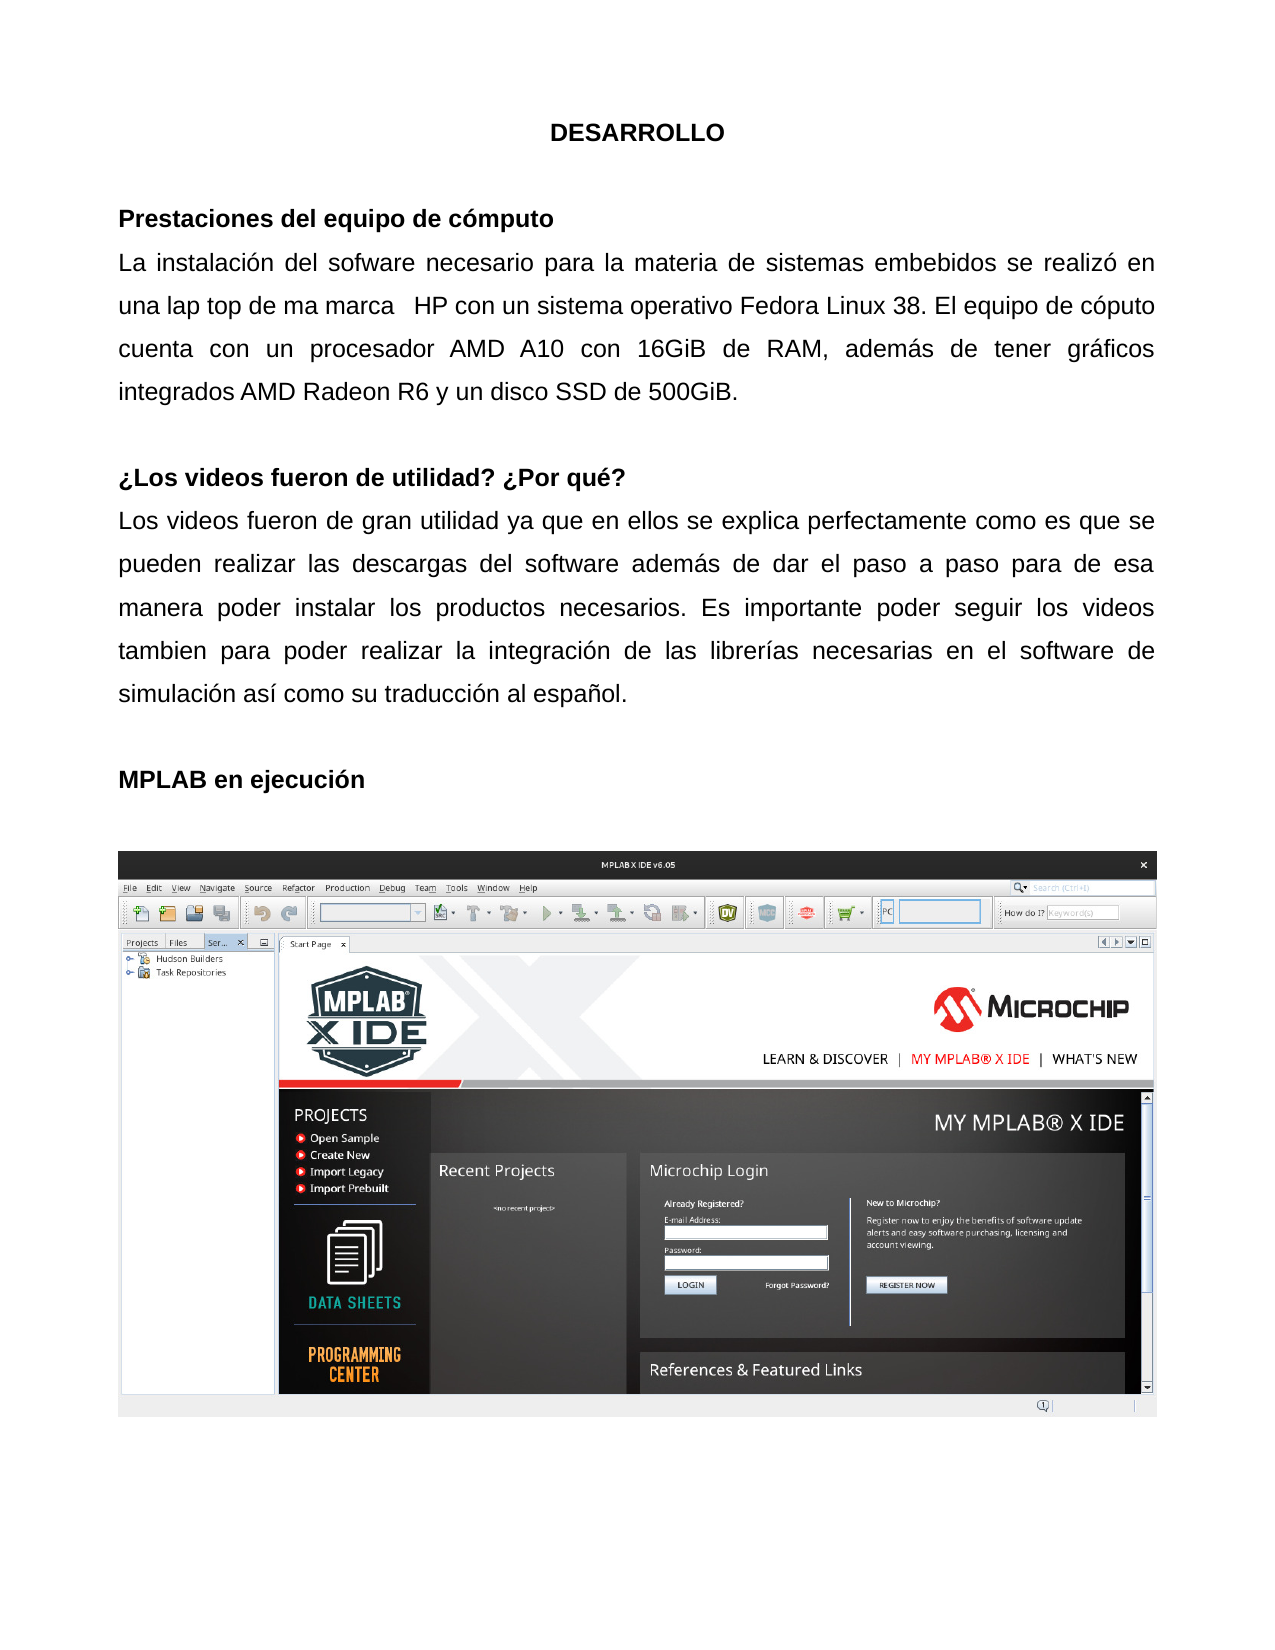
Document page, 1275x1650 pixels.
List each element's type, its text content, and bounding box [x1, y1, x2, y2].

text Los videos fueron de gran utilidad ya que en ellos se explica perfectamente como es que se pueden realizar las descargas del software además de dar el paso a paso para de esa manera poder instalar los productos necesarios. Es importante poder seguir los videos tambien para poder realizar la integración de las librerías necesarias en el software de simulación así como su traducción al español. [118, 506, 1157, 707]
picture [118, 851, 1157, 1417]
text Prestaciones del equipo de cómputo [118, 204, 1157, 233]
text DESARROLLO [118, 118, 1157, 147]
text La instalación del sofware necesario para la materia de sistemas embebidos se realizó en una lap top de ma marca HP con un sistema operativo Fedora Linux 38. El equipo de cóputo cuenta con un procesador AMD A10 con 16GiB de RAM, además de tener gráficos integrados AMD Radeon R6 y un disco SSD de 500GiB. [118, 247, 1157, 406]
text MPLAB en ejecución [118, 765, 1157, 794]
text ¿Los videos fueron de utilidad? ¿Por qué? [118, 463, 1157, 492]
